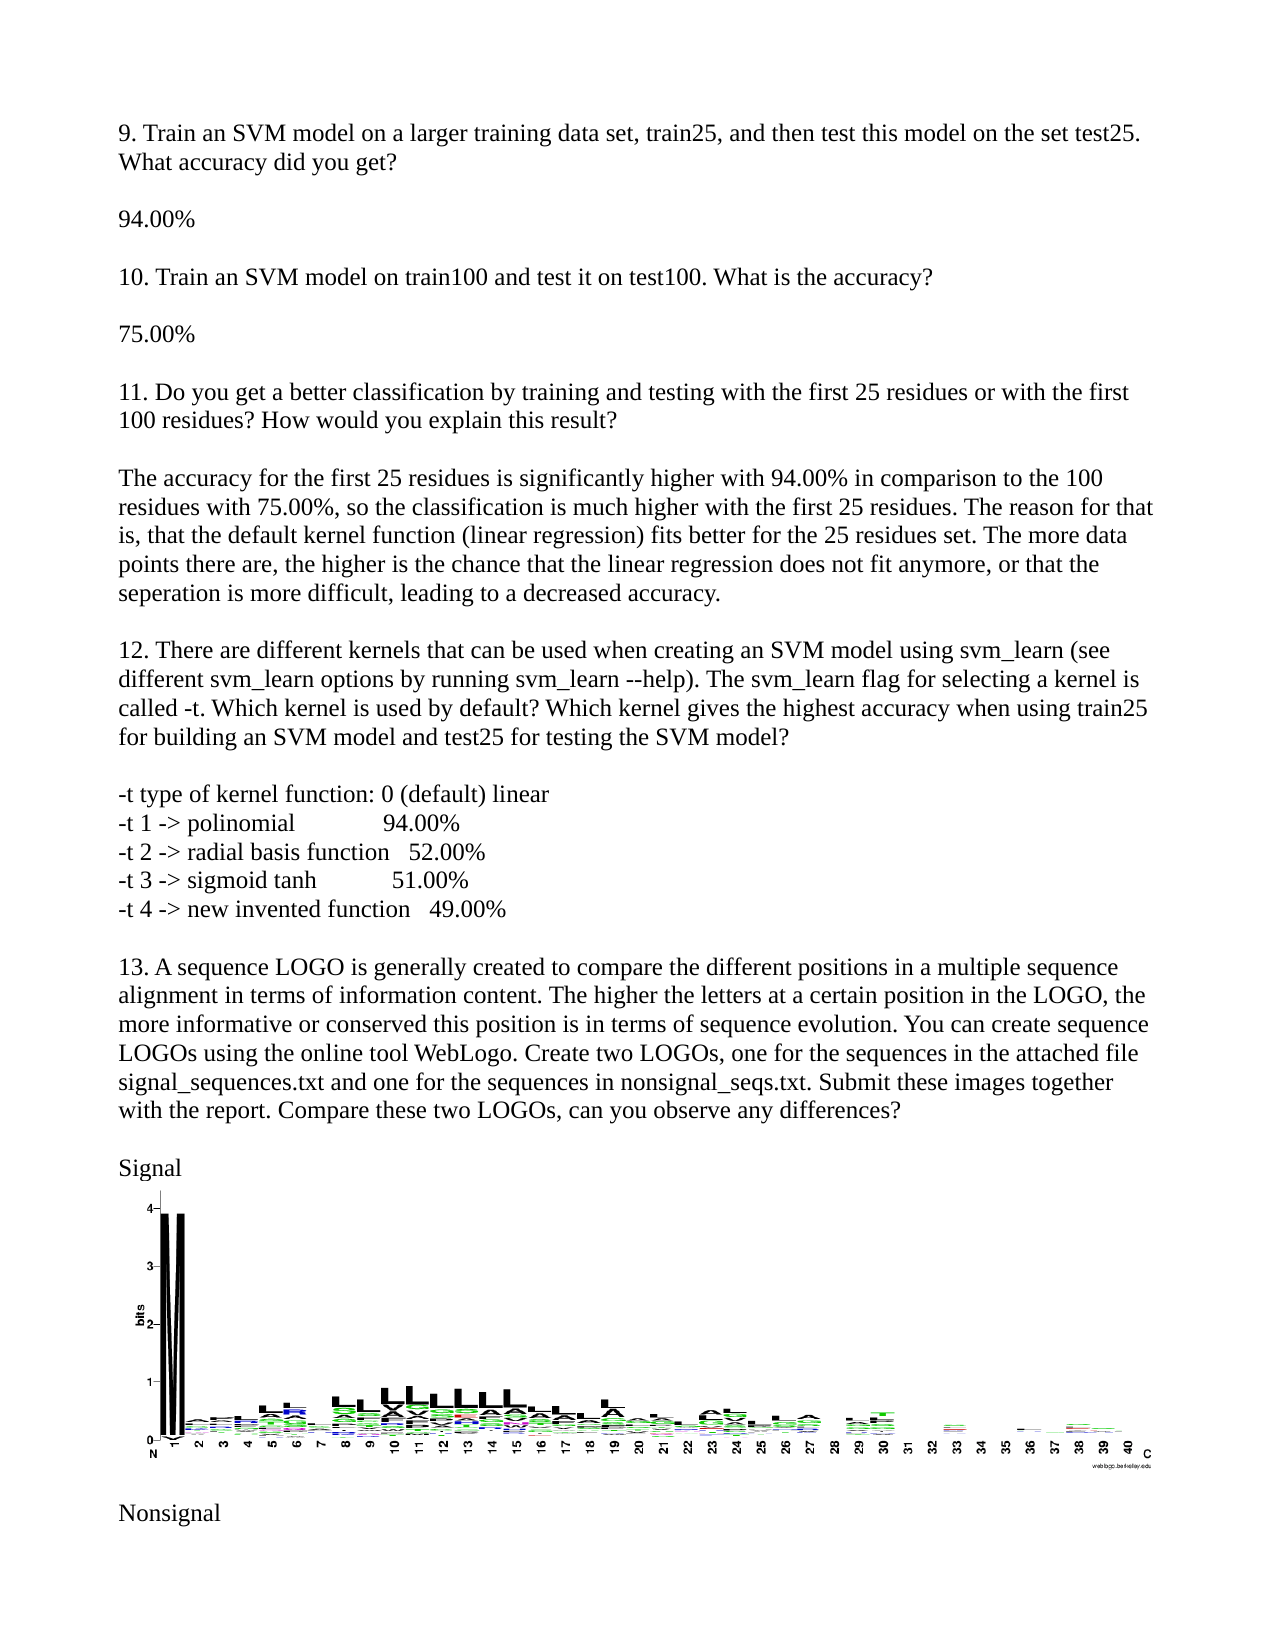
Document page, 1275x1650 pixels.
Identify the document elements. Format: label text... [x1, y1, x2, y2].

text -t 1 -> polinomial 94.00% [118, 808, 1157, 837]
text 9. Train an SVM model on a larger training data set, train25, and then test this model on the set test25. What accuracy did you get? [118, 118, 1157, 176]
picture [118, 1181, 1157, 1470]
text 94.00% [118, 204, 1157, 233]
text 13. A sequence LOGO is generally created to compare the different positions in a multiple sequence alignment in terms of information content. The higher the letters at a certain position in the LOGO, the more informative or conserved this position is in terms of sequence evolution. You can create sequence LOGOs using the online tool WebLogo. Create two LOGOs, one for the sequences in the attached file signal_sequences.txt and one for the sequences in nonsignal_seqs.txt. Submit these images together with the report. Compare these two LOGOs, can you observe any differences? [118, 952, 1157, 1124]
text Signal [118, 1153, 1157, 1181]
text 12. There are different kernels that can be used when creating an SVM model using svm_learn (see different svm_learn options by running svm_learn --help). The svm_learn flag for selecting a kernel is called -t. Which kernel is used by default? Which kernel gives the highest accuracy when using train25 for building an SVM model and test25 for testing the SVM model? [118, 636, 1157, 751]
text -t type of kernel function: 0 (default) linear [118, 779, 1157, 808]
text 10. Train an SVM model on train100 and test it on test100. What is the accuracy? [118, 262, 1157, 291]
text -t 4 -> new invented function 49.00% [118, 894, 1157, 923]
text Nonsignal [118, 1498, 1157, 1527]
text The accuracy for the first 25 residues is significantly higher with 94.00% in comparison to the 100 residues with 75.00%, so the classification is much higher with the first 25 residues. The reason for that is, that the default kernel function (linear regression) fits better for the 25 residues set. The more data points there are, the higher is the chance that the linear regression does not fit anymore, or that the seperation is more difficult, leading to a decreased accuracy. [118, 463, 1157, 607]
text -t 2 -> radial basis function 52.00% [118, 837, 1157, 866]
text -t 3 -> sigmoid tanh 51.00% [118, 866, 1157, 894]
text 75.00% [118, 319, 1157, 348]
text 11. Do you get a better classification by training and testing with the first 25 residues or with the first 100 residues? How would you explain this result? [118, 377, 1157, 434]
